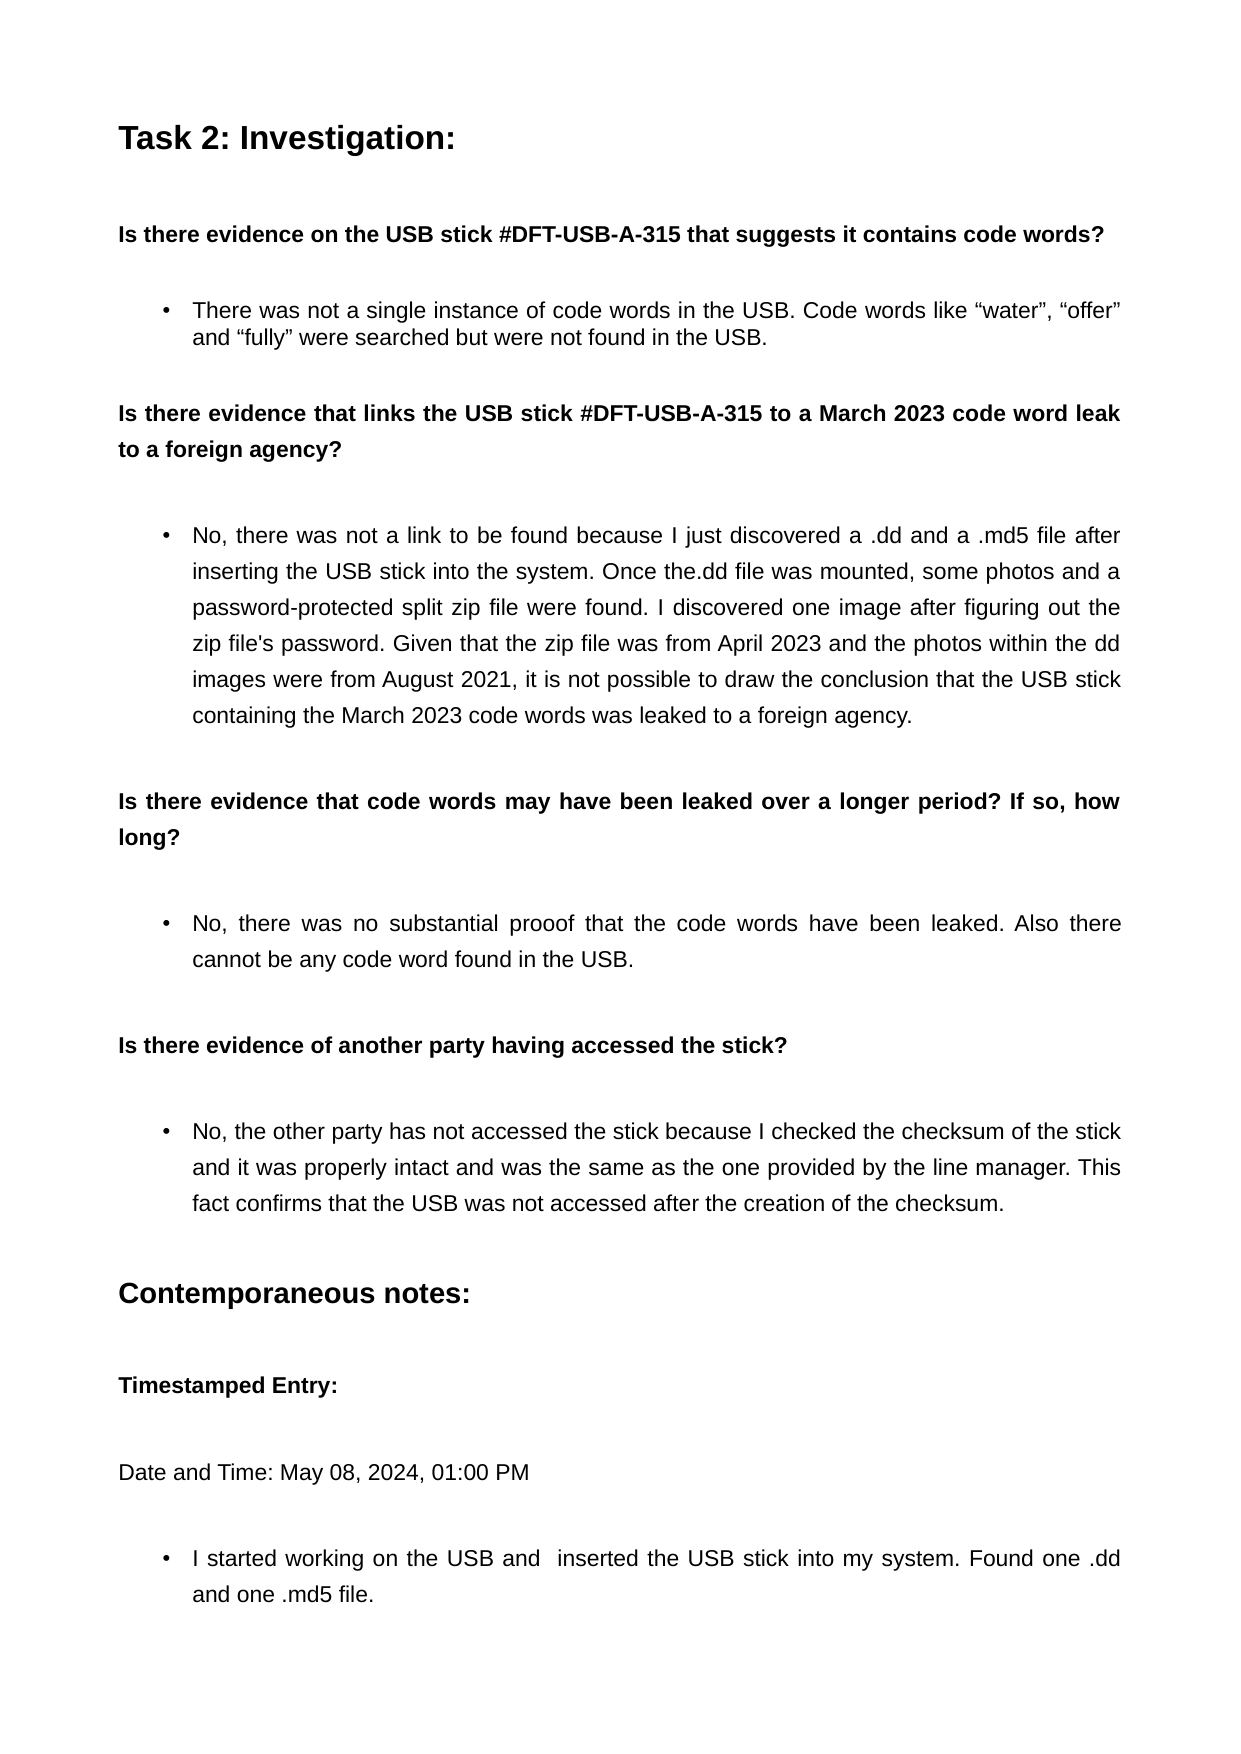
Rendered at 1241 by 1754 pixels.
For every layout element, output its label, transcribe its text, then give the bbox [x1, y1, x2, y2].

list No, the other party has not accessed the stick because I checked the checksum of the stick and it was properly intact and was the same as the one provided by the line manager. This fact confirms that the USB was not accessed after the creation of the checksum. [162, 1118, 1122, 1217]
list There was not a single instance of code words in the USB. Code words like “water”, “offer” and “fully” were searched but were not found in the USB. [162, 297, 1122, 350]
list No, there was not a link to be found because I just discovered a .dd and a .md5 file after inserting the USB stick into the system. Once the.dd file was mounted, some photos and a password-protected split zip file were found. I discovered one image after figuring out the zip file's password. Given that the zip file was from April 2023 and the photos within the dd images were from August 2021, it is not possible to draw the conclusion that the USB stick containing the March 2023 code words was leaked to a foreign agency. [162, 522, 1122, 728]
list I started working on the USB and inserted the USB stick into my system. Found one .dd and one .md5 file. [162, 1544, 1122, 1607]
text Is there evidence of another party having accessed the stick? [118, 1032, 1122, 1059]
text Task 2: Investigation: [118, 118, 1122, 157]
text Timestamped Entry: [118, 1372, 1122, 1399]
text Contemporaneous notes: [118, 1276, 1122, 1310]
text Date and Time: May 08, 2024, 01:00 PM [118, 1458, 1122, 1485]
text Is there evidence that code words may have been leaked over a longer period? If so, how long? [118, 788, 1122, 851]
text Is there evidence on the USB stick #DFT-USB-A-315 that suggests it contains code words? [118, 221, 1122, 247]
list No, there was no substantial prooof that the code words have been leaked. Also there cannot be any code word found in the USB. [162, 910, 1122, 973]
text Is there evidence that links the USB stick #DFT-USB-A-315 to a March 2023 code word leak to a foreign agency? [118, 400, 1122, 462]
